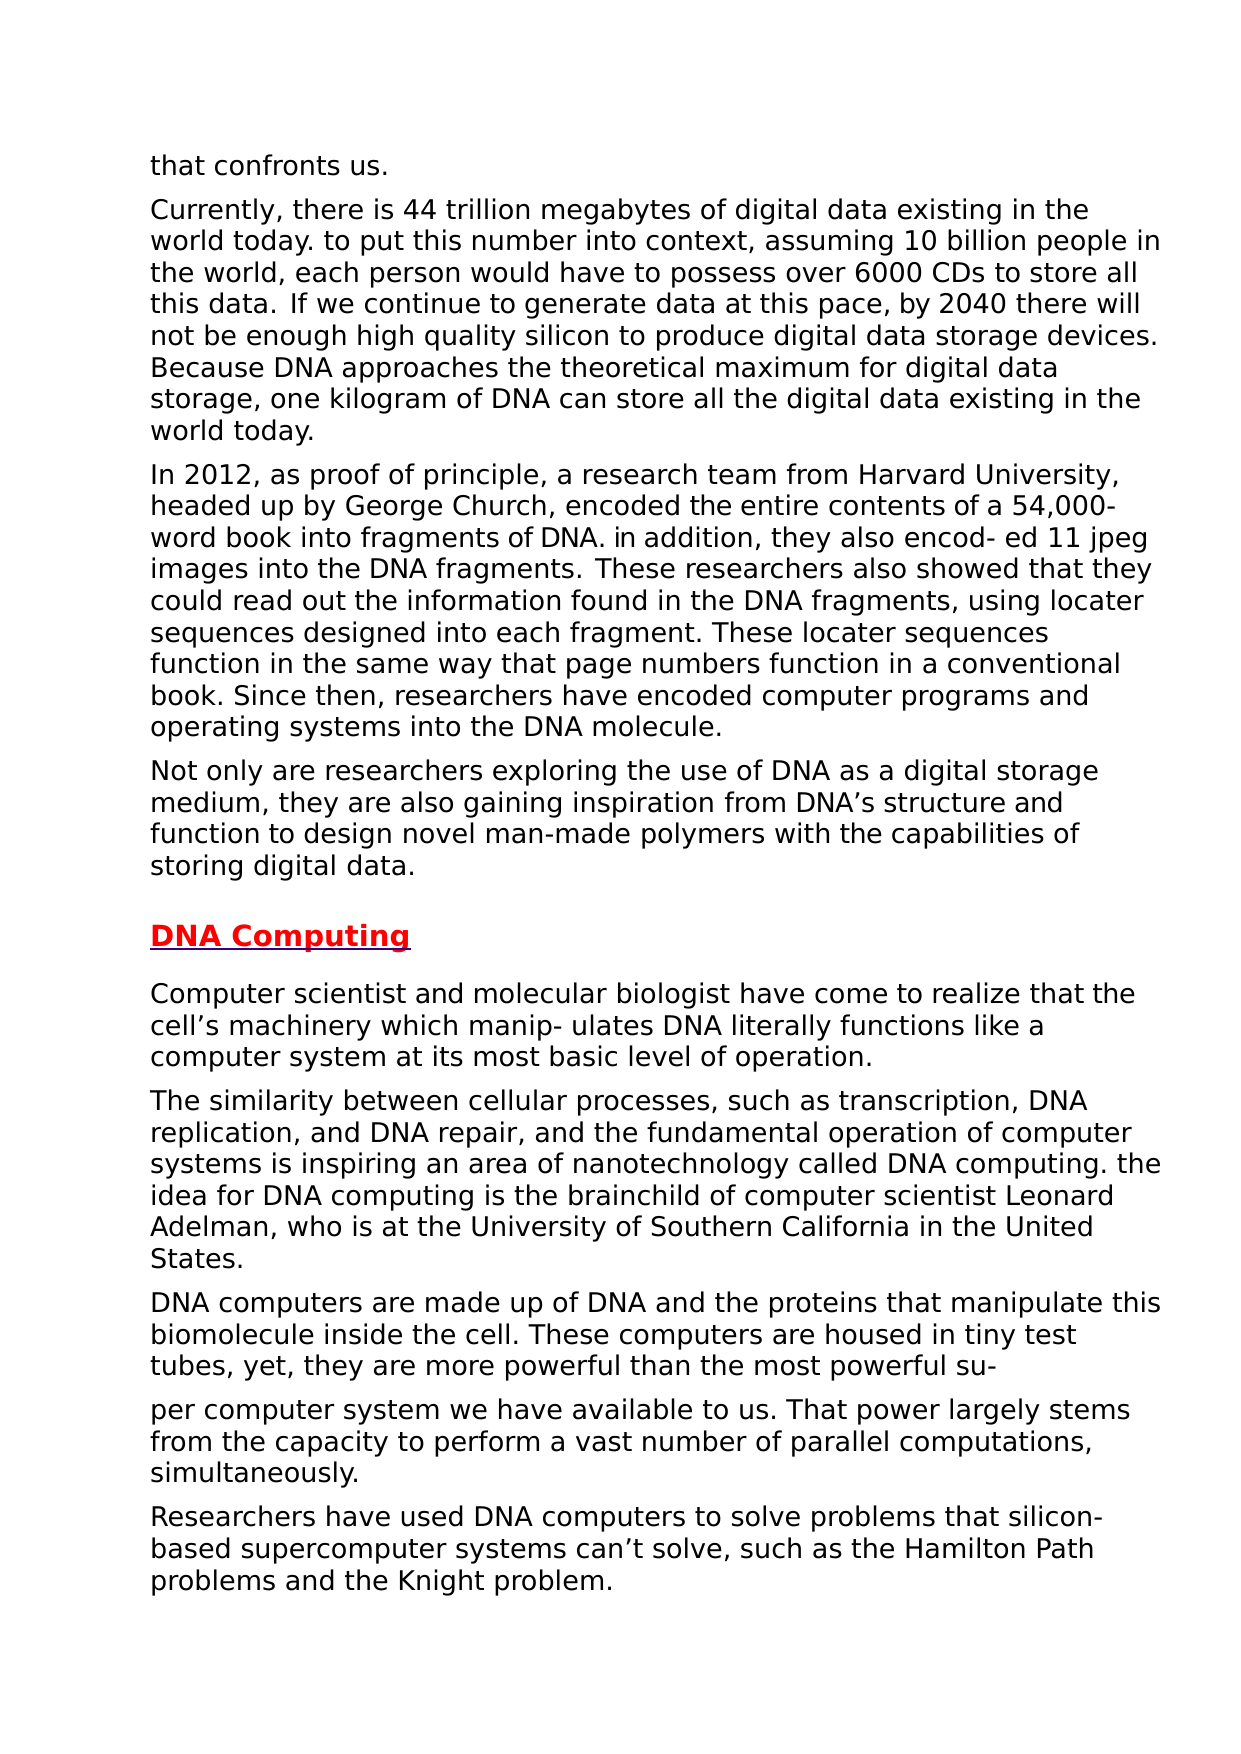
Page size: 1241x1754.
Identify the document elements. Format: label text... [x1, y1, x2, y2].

text Researchers have used DNA computers to solve problems that silicon-based supercomputer systems can’t solve, such as the Hamilton Path problems and the Knight problem. [150, 1502, 1165, 1596]
text Not only are researchers exploring the use of DNA as a digital storage medium, they are also gaining inspiration from DNA’s structure and function to design novel man-made polymers with the capabilities of storing digital data. [150, 756, 1165, 882]
text DNA computers are made up of DNA and the proteins that manipulate this biomolecule inside the cell. These computers are housed in tiny test tubes, yet, they are more powerful than the most powerful su- [150, 1287, 1165, 1382]
text that confronts us. [150, 150, 1165, 182]
text Computer scientist and molecular biologist have come to realize that the cell’s machinery which manip- ulates DNA literally functions like a computer system at its most basic level of operation. [150, 978, 1165, 1073]
subtitle DNA Computing [150, 919, 1165, 953]
text The similarity between cellular processes, such as transcription, DNA replication, and DNA repair, and the fundamental operation of computer systems is inspiring an area of nanotechnology called DNA computing. the idea for DNA computing is the brainchild of computer scientist Leonard Adelman, who is at the University of Southern California in the United States. [150, 1086, 1165, 1275]
text In 2012, as proof of principle, a research team from Harvard University, headed up by George Church, encoded the entire contents of a 54,000-word book into fragments of DNA. in addition, they also encod- ed 11 jpeg images into the DNA fragments. These researchers also showed that they could read out the information found in the DNA fragments, using locater sequences designed into each fragment. These locater sequences function in the same way that page numbers function in a conventional book. Since then, researchers have encoded computer programs and operating systems into the DNA molecule. [150, 459, 1165, 743]
text Currently, there is 44 trillion megabytes of digital data existing in the world today. to put this number into context, assuming 10 billion people in the world, each person would have to possess over 6000 CDs to store all this data. If we continue to generate data at this pace, by 2040 there will not be enough high quality silicon to produce digital data storage devices. Because DNA approaches the theoretical maximum for digital data storage, one kilogram of DNA can store all the digital data existing in the world today. [150, 194, 1165, 447]
text per computer system we have available to us. That power largely stems from the capacity to perform a vast number of parallel computations, simultaneously. [150, 1394, 1165, 1489]
